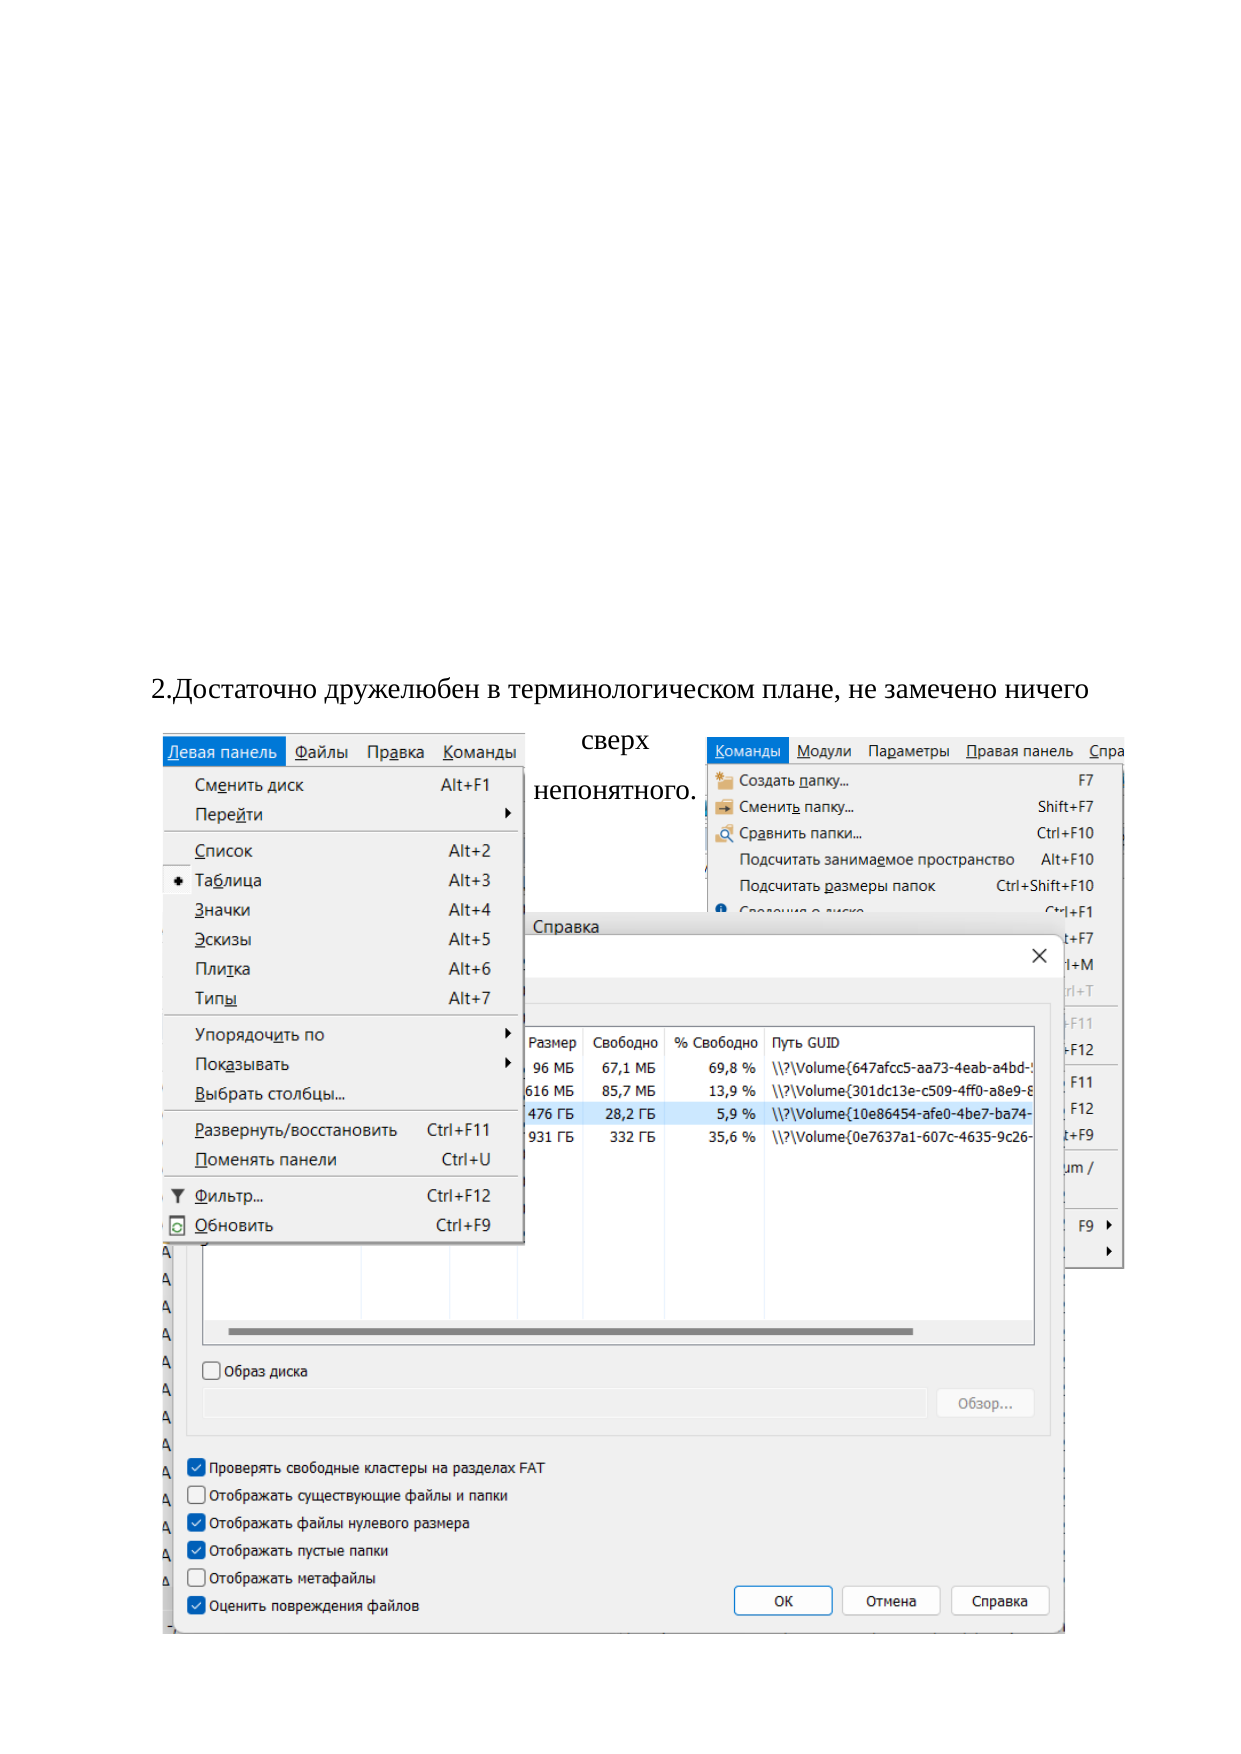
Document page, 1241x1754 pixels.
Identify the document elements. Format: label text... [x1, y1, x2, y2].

text 2.Достаточно дружелюбен в терминологическом плане, не замечено ничего сверх непонятного. [118, 672, 1122, 806]
text [526, 822, 705, 856]
